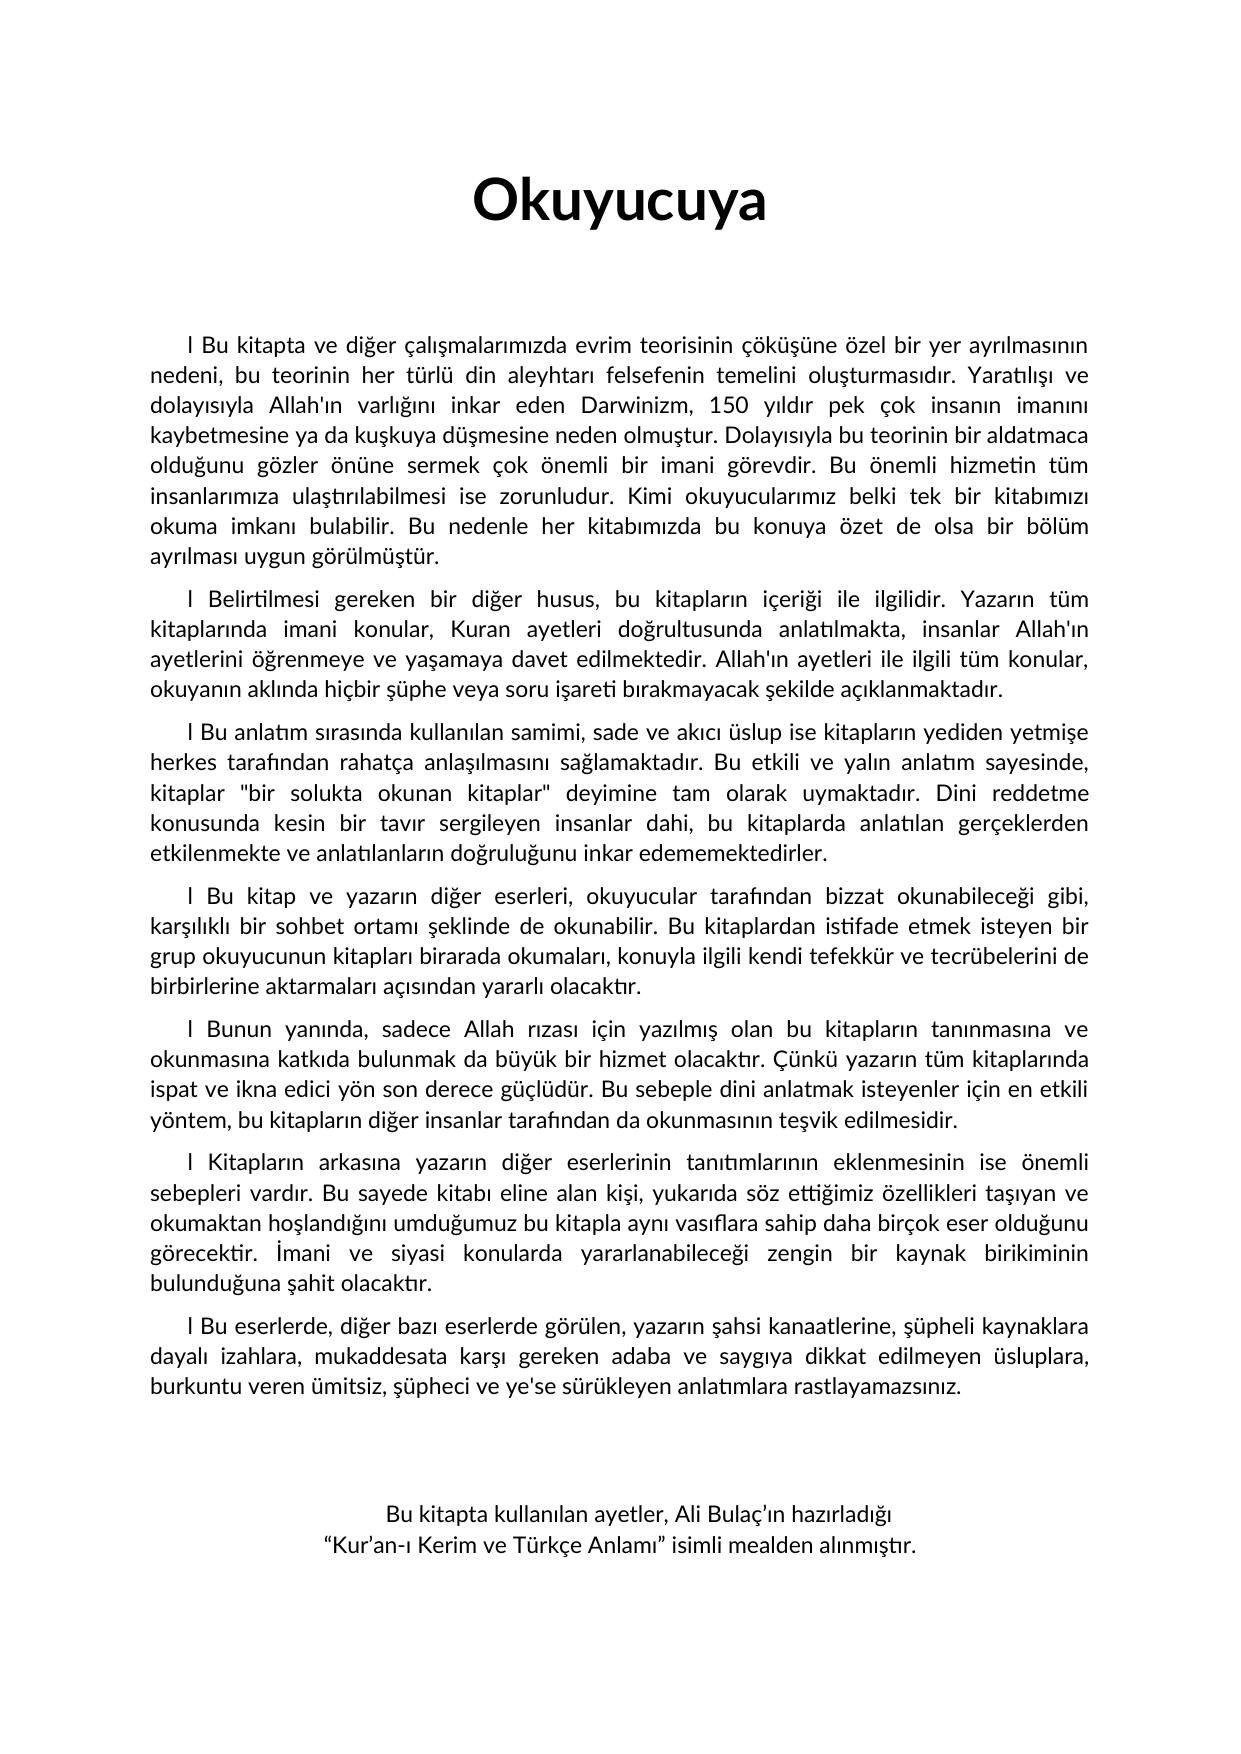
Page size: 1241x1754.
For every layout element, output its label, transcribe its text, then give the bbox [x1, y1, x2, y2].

text l Belirtilmesi gereken bir diğer husus, bu kitapların içeriği ile ilgilidir. Yazarın tüm kitaplarında imani konular, Kuran ayetleri doğrultusunda anlatılmakta, insanlar Allah'ın ayetlerini öğrenmeye ve yaşamaya davet edilmektedir. Allah'ın ayetleri ile ilgili tüm konular, okuyanın aklında hiçbir şüphe veya soru işareti bırakmayacak şekilde açıklanmaktadır. [150, 584, 1090, 703]
text l Bu anlatım sırasında kullanılan samimi, sade ve akıcı üslup ise kitapların yediden yetmişe herkes tarafından rahatça anlaşılmasını sağlamaktadır. Bu etkili ve yalın anlatım sayesinde, kitaplar "bir solukta okunan kitaplar" deyimine tam olarak uymaktadır. Dini reddetme konusunda kesin bir tavır sergileyen insanlar dahi, bu kitaplarda anlatılan gerçeklerden etkilenmekte ve anlatılanların doğruluğunu inkar edememektedirler. [150, 718, 1090, 866]
text l Bu kitap ve yazarın diğer eserleri, okuyucular tarafından bizzat okunabileceği gibi, karşılıklı bir sohbet ortamı şeklinde de okunabilir. Bu kitaplardan istifade etmek isteyen bir grup okuyucunun kitapları birarada okumaları, konuyla ilgili kendi tefekkür ve tecrübelerini de birbirlerine aktarmaları açısından yararlı olacaktır. [150, 881, 1090, 999]
text l Bunun yanında, sadece Allah rızası için yazılmış olan bu kitapların tanınmasına ve okunmasına katkıda bulunmak da büyük bir hizmet olacaktır. Çünkü yazarın tüm kitaplarında ispat ve ikna edici yön son derece güçlüdür. Bu sebeple dini anlatmak isteyenler için en etkili yöntem, bu kitapların diğer insanlar tarafından da okunmasının teşvik edilmesidir. [150, 1015, 1090, 1133]
text Bu kitapta kullanılan ayetler, Ali Bulaç’ın hazırladığı “Kur’an-ı Kerim ve Türkçe Anlamı” isimli mealden alınmıştır. [150, 1500, 1090, 1558]
text l Bu eserlerde, diğer bazı eserlerde görülen, yazarın şahsi kanaatlerine, şüpheli kaynaklara dayalı izahlara, mukaddesata karşı gereken adaba ve saygıya dikkat edilmeyen üsluplara, burkuntu veren ümitsiz, şüpheci ve ye'se sürükleyen anlatımlara rastlayamazsınız. [150, 1312, 1090, 1399]
text l Bu kitapta ve diğer çalışmalarımızda evrim teorisinin çöküşüne özel bir yer ayrılmasının nedeni, bu teorinin her türlü din aleyhtarı felsefenin temelini oluşturmasıdır. Yaratılışı ve dolayısıyla Allah'ın varlığını inkar eden Darwinizm, 150 yıldır pek çok insanın imanını kaybetmesine ya da kuşkuya düşmesine neden olmuştur. Dolayısıyla bu teorinin bir aldatmaca olduğunu gözler önüne sermek çok önemli bir imani görevdir. Bu önemli hizmetin tüm insanlarımıza ulaştırılabilmesi ise zorunludur. Kimi okuyucularımız belki tek bir kitabımızı okuma imkanı bulabilir. Bu nedenle her kitabımızda bu konuya özet de olsa bir bölüm ayrılması uygun görülmüştür. [150, 330, 1090, 569]
text l Kitapların arkasına yazarın diğer eserlerinin tanıtımlarının eklenmesinin ise önemli sebepleri vardır. Bu sayede kitabı eline alan kişi, yukarıda söz ettiğimiz özellikleri taşıyan ve okumaktan hoşlandığını umduğumuz bu kitapla aynı vasıflara sahip daha birçok eser olduğunu görecektir. İmani ve siyasi konularda yararlanabileceği zengin bir kaynak birikiminin bulunduğuna şahit olacaktır. [150, 1148, 1090, 1296]
subtitle Okuyucuya [150, 162, 1090, 232]
